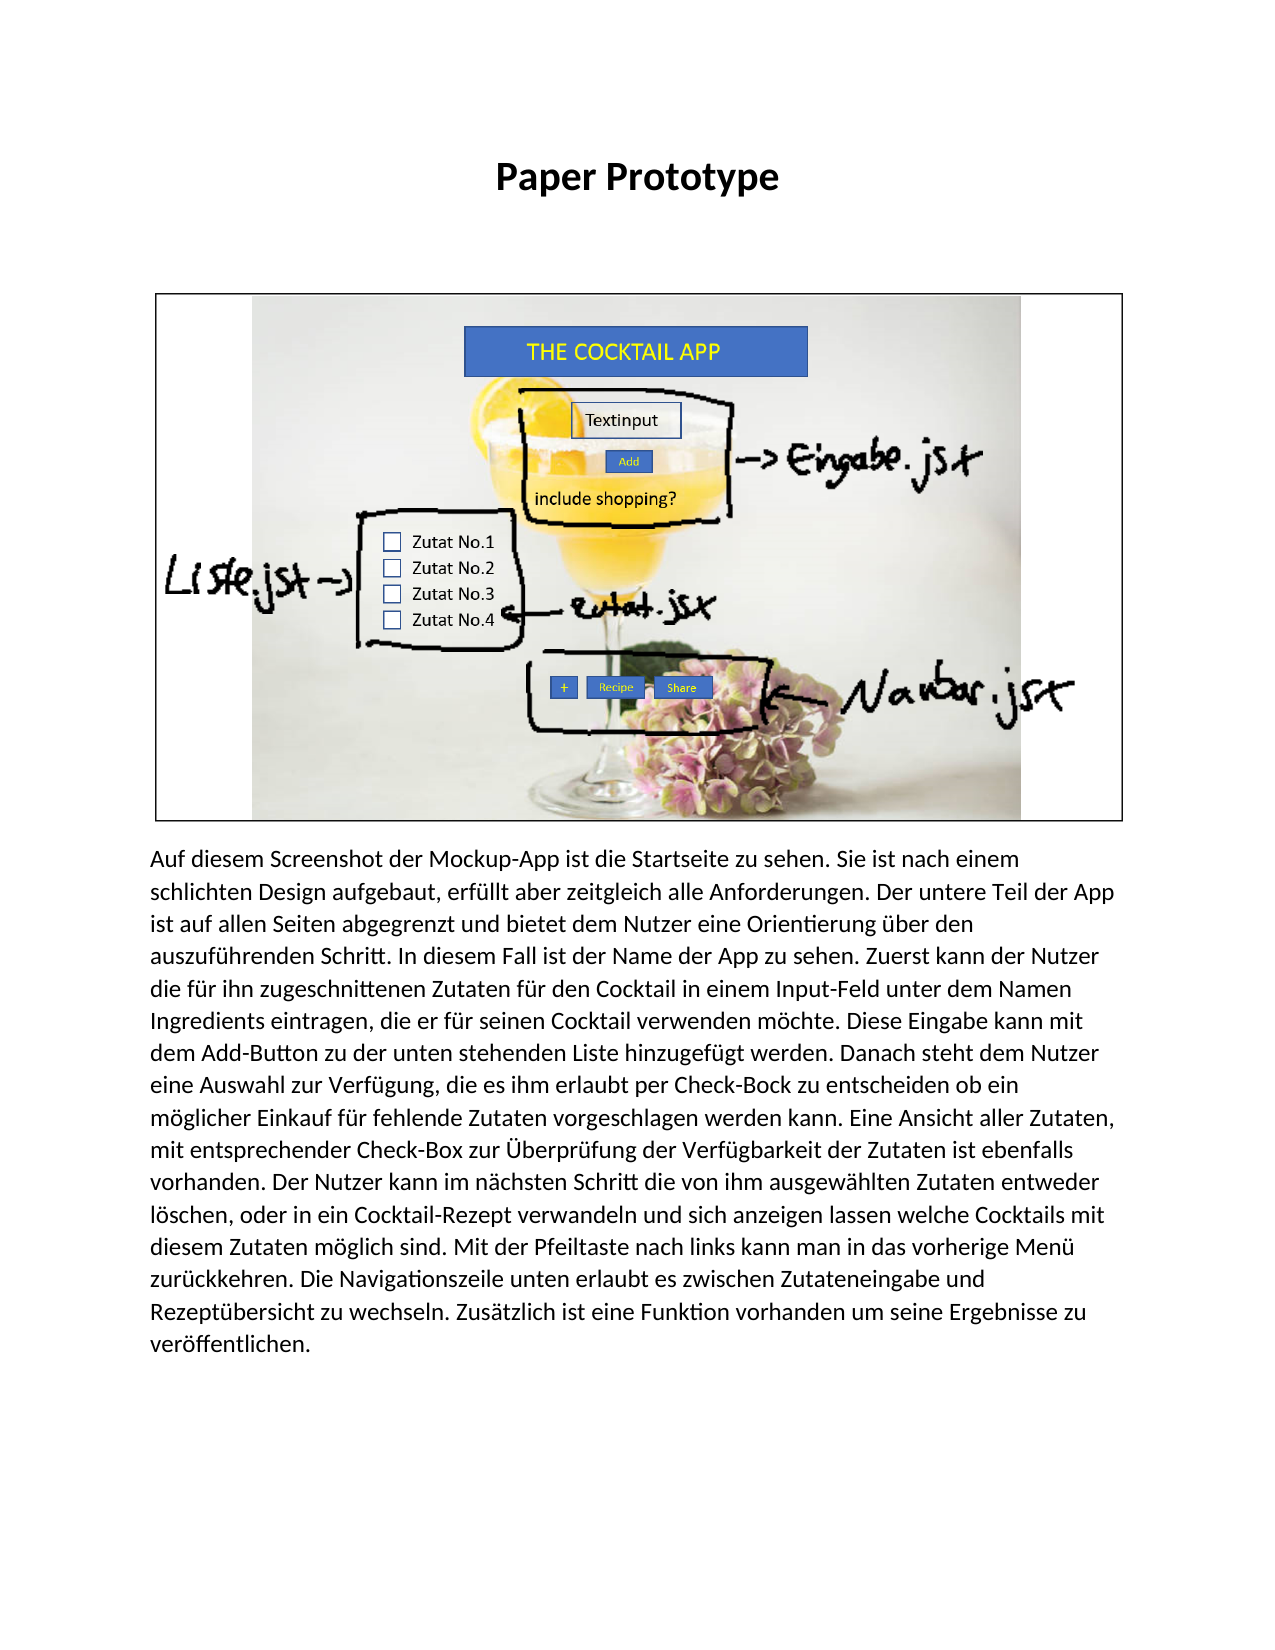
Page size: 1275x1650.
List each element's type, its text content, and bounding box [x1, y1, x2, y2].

text Auf diesem Screenshot der Mockup-App ist die Startseite zu sehen. Sie ist nach einem schlichten Design aufgebaut, erfüllt aber zeitgleich alle Anforderungen. Der untere Teil der App ist auf allen Seiten abgegrenzt und bietet dem Nutzer eine Orientierung über den auszuführenden Schritt. In diesem Fall ist der Name der App zu sehen. Zuerst kann der Nutzer die für ihn zugeschnittenen Zutaten für den Cocktail in einem Input-Feld unter dem Namen Ingredients eintragen, die er für seinen Cocktail verwenden möchte. Diese Eingabe kann mit dem Add-Button zu der unten stehenden Liste hinzugefügt werden. Danach steht dem Nutzer eine Auswahl zur Verfügung, die es ihm erlaubt per Check-Bock zu entscheiden ob ein möglicher Einkauf für fehlende Zutaten vorgeschlagen werden kann. Eine Ansicht aller Zutaten, mit entsprechender Check-Box zur Überprüfung der Verfügbarkeit der Zutaten ist ebenfalls vorhanden. Der Nutzer kann im nächsten Schritt die von ihm ausgewählten Zutaten entweder löschen, oder in ein Cocktail-Rezept verwandeln und sich anzeigen lassen welche Cocktails mit diesem Zutaten möglich sind. Mit der Pfeiltaste nach links kann man in das vorherige Menü zurückkehren. Die Navigationszeile unten erlaubt es zwischen Zutateneingabe und Rezeptübersicht zu wechseln. Zusätzlich ist eine Funktion vorhanden um seine Ergebnisse zu veröffentlichen. [150, 844, 1125, 1358]
text Paper Prototype [150, 150, 1125, 201]
